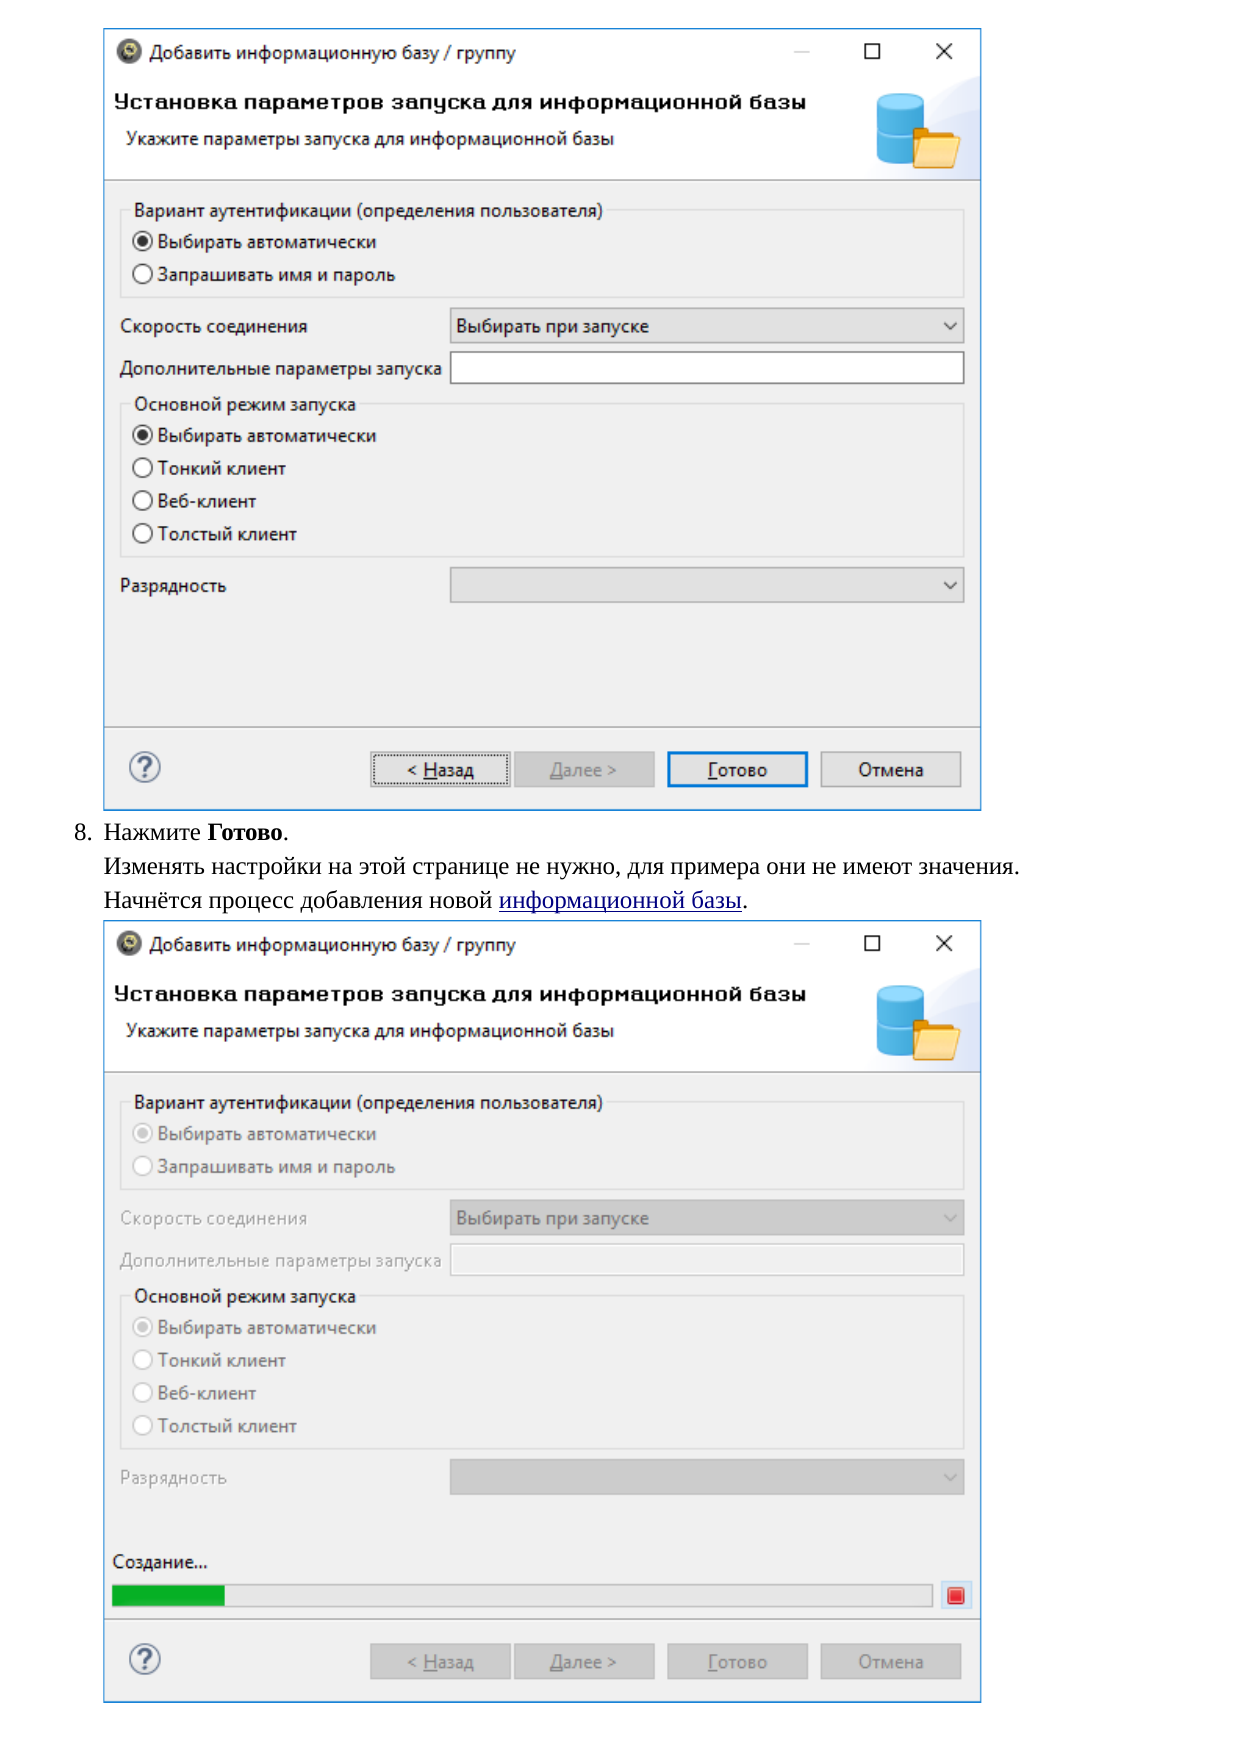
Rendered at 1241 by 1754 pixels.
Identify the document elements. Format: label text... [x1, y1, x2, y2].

picture [103, 920, 982, 1703]
list Начнётся процесс добавления новой информационной базы. [74, 886, 1211, 914]
picture [103, 28, 982, 811]
list Изменять настройки на этой странице не нужно, для примера они не имеют значения. [74, 851, 1211, 880]
list Нажмите Готово. [74, 817, 1211, 845]
